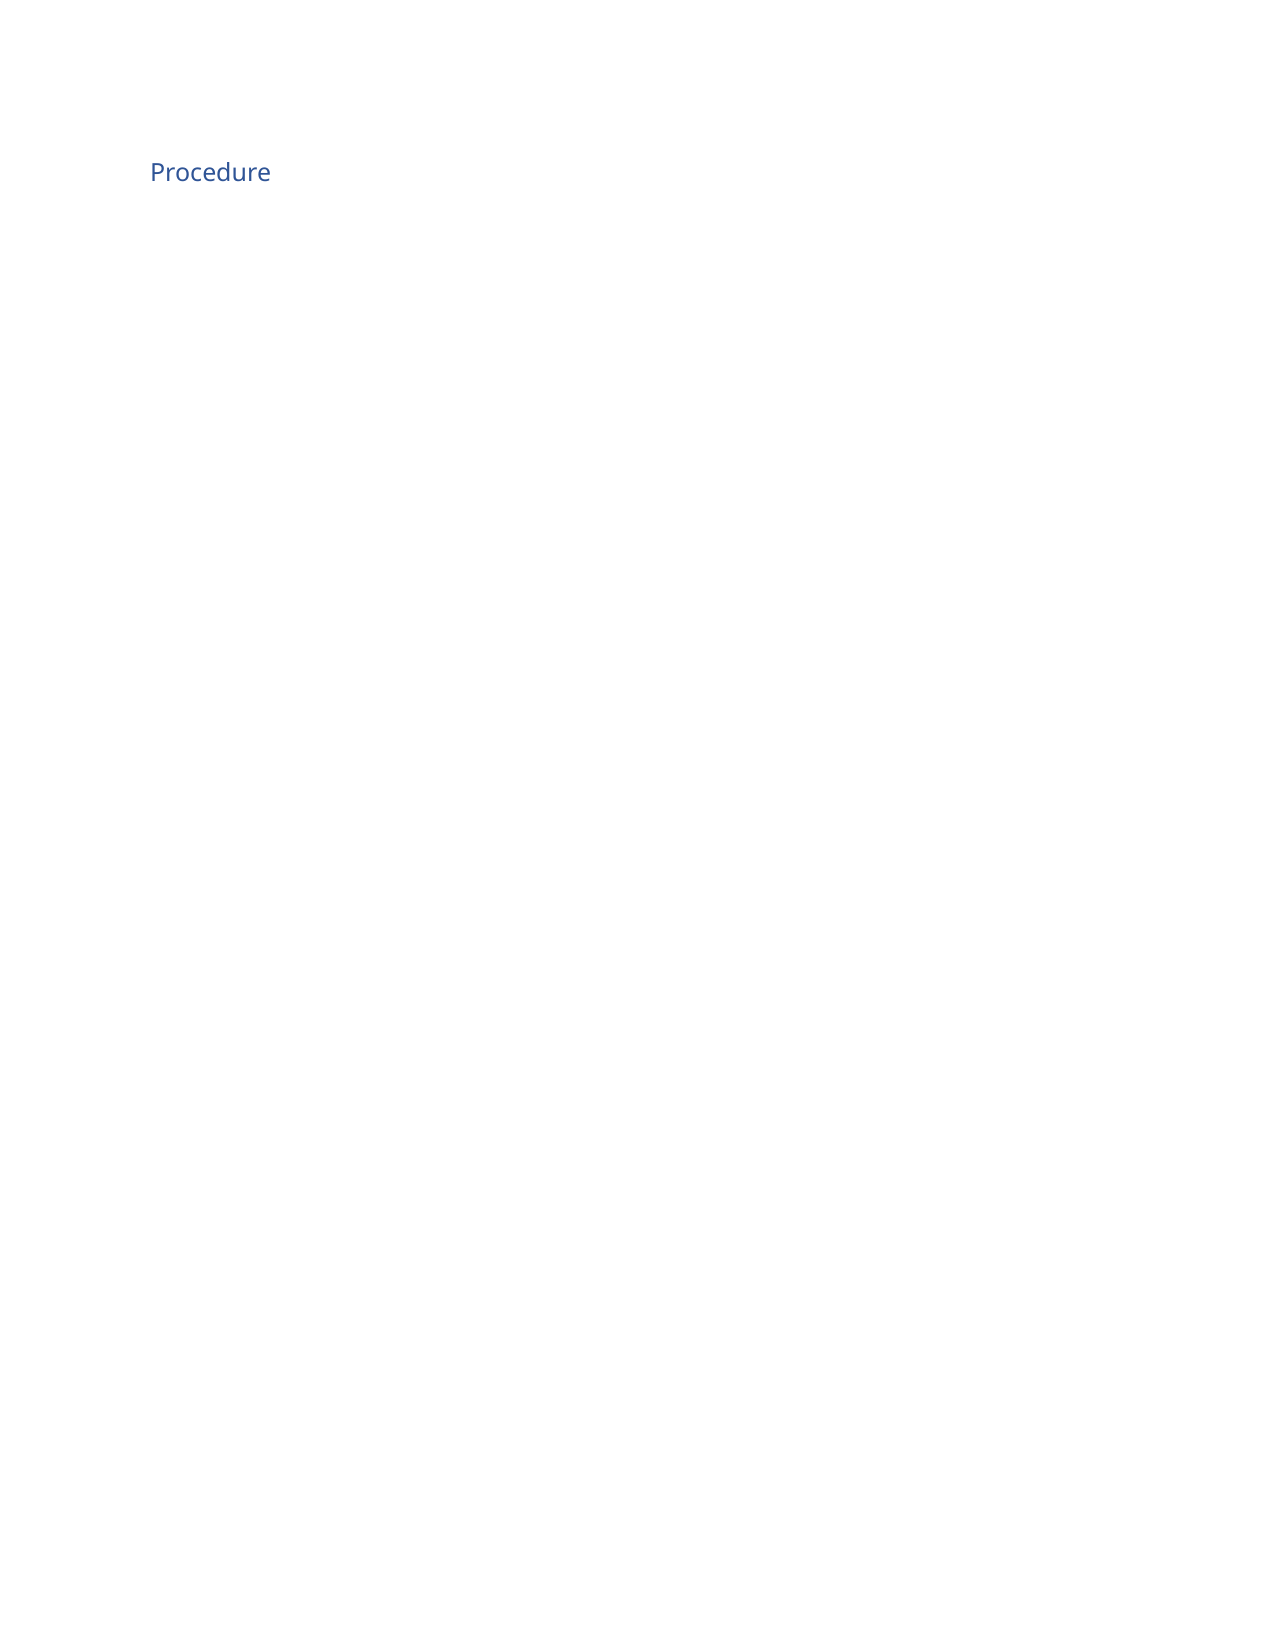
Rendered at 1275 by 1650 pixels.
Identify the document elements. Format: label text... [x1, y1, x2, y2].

subtitle Procedure [150, 154, 1125, 188]
